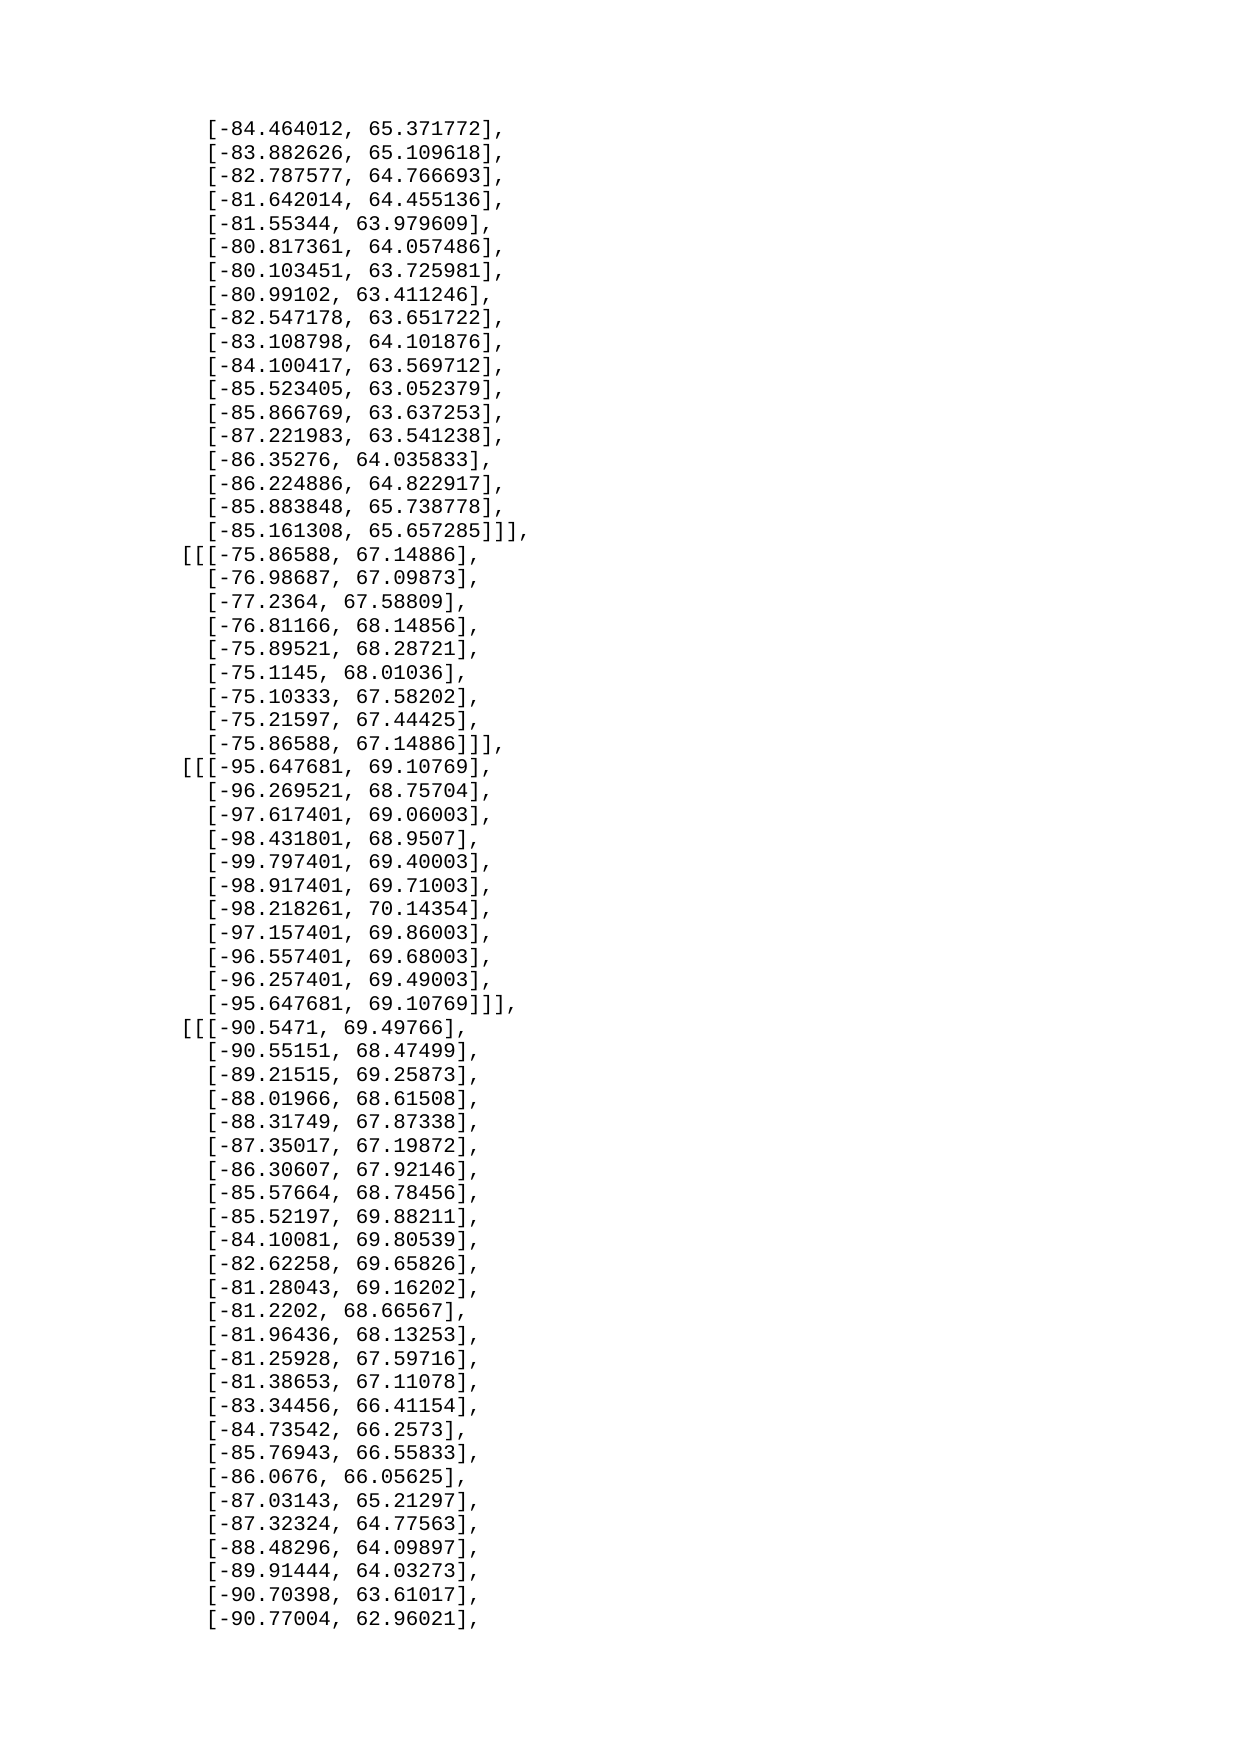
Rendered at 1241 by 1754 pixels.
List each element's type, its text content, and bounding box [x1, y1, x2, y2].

text [-96.257401, 69.49003], [118, 969, 1122, 993]
text [-90.55151, 68.47499], [118, 1040, 1122, 1064]
text [-96.269521, 68.75704], [118, 780, 1122, 804]
text [-86.0676, 66.05625], [118, 1466, 1122, 1489]
text [-85.76943, 66.55833], [118, 1442, 1122, 1466]
text [-88.01966, 68.61508], [118, 1088, 1122, 1111]
text [-85.57664, 68.78456], [118, 1182, 1122, 1206]
text [-80.99102, 63.411246], [118, 284, 1122, 307]
text [-82.547178, 63.651722], [118, 307, 1122, 331]
text [-98.917401, 69.71003], [118, 875, 1122, 898]
text [-97.617401, 69.06003], [118, 804, 1122, 827]
text [-99.797401, 69.40003], [118, 851, 1122, 875]
text [-96.557401, 69.68003], [118, 946, 1122, 969]
text [[[-95.647681, 69.10769], [118, 757, 1122, 780]
text [[[-90.5471, 69.49766], [118, 1017, 1122, 1040]
text [-80.817361, 64.057486], [118, 236, 1122, 260]
text [[[-75.86588, 67.14886], [118, 544, 1122, 567]
text [-76.81166, 68.14856], [118, 615, 1122, 638]
text [-88.31749, 67.87338], [118, 1111, 1122, 1135]
text [-87.32324, 64.77563], [118, 1513, 1122, 1537]
text [-75.86588, 67.14886]]], [118, 733, 1122, 757]
text [-75.89521, 68.28721], [118, 638, 1122, 662]
text [-86.224886, 64.822917], [118, 473, 1122, 496]
text [-95.647681, 69.10769]]], [118, 993, 1122, 1017]
text [-97.157401, 69.86003], [118, 922, 1122, 946]
text [-81.2202, 68.66567], [118, 1300, 1122, 1324]
text [-84.464012, 65.371772], [118, 118, 1122, 142]
text [-76.98687, 67.09873], [118, 567, 1122, 591]
text [-80.103451, 63.725981], [118, 260, 1122, 284]
text [-81.28043, 69.16202], [118, 1277, 1122, 1300]
text [-87.03143, 65.21297], [118, 1489, 1122, 1513]
text [-81.25928, 67.59716], [118, 1348, 1122, 1371]
text [-85.866769, 63.637253], [118, 402, 1122, 426]
text [-85.523405, 63.052379], [118, 378, 1122, 402]
text [-85.883848, 65.738778], [118, 496, 1122, 520]
text [-83.882626, 65.109618], [118, 142, 1122, 165]
text [-81.642014, 64.455136], [118, 189, 1122, 213]
text [-84.10081, 69.80539], [118, 1229, 1122, 1253]
text [-89.21515, 69.25873], [118, 1064, 1122, 1088]
text [-84.100417, 63.569712], [118, 354, 1122, 378]
text [-87.221983, 63.541238], [118, 426, 1122, 449]
text [-82.787577, 64.766693], [118, 165, 1122, 189]
text [-86.35276, 64.035833], [118, 449, 1122, 473]
text [-88.48296, 64.09897], [118, 1537, 1122, 1561]
text [-87.35017, 67.19872], [118, 1135, 1122, 1158]
text [-83.108798, 64.101876], [118, 331, 1122, 354]
text [-89.91444, 64.03273], [118, 1561, 1122, 1584]
text [-86.30607, 67.92146], [118, 1158, 1122, 1182]
text [-98.218261, 70.14354], [118, 898, 1122, 922]
text [-75.1145, 68.01036], [118, 662, 1122, 686]
text [-85.161308, 65.657285]]], [118, 520, 1122, 544]
text [-83.34456, 66.41154], [118, 1395, 1122, 1419]
text [-98.431801, 68.9507], [118, 827, 1122, 851]
text [-90.77004, 62.96021], [118, 1608, 1122, 1631]
text [-81.55344, 63.979609], [118, 213, 1122, 236]
text [-75.10333, 67.58202], [118, 686, 1122, 709]
text [-82.62258, 69.65826], [118, 1253, 1122, 1277]
text [-90.70398, 63.61017], [118, 1584, 1122, 1608]
text [-75.21597, 67.44425], [118, 709, 1122, 733]
text [-85.52197, 69.88211], [118, 1206, 1122, 1229]
text [-77.2364, 67.58809], [118, 591, 1122, 615]
text [-81.38653, 67.11078], [118, 1371, 1122, 1395]
text [-81.96436, 68.13253], [118, 1324, 1122, 1348]
text [-84.73542, 66.2573], [118, 1419, 1122, 1442]
